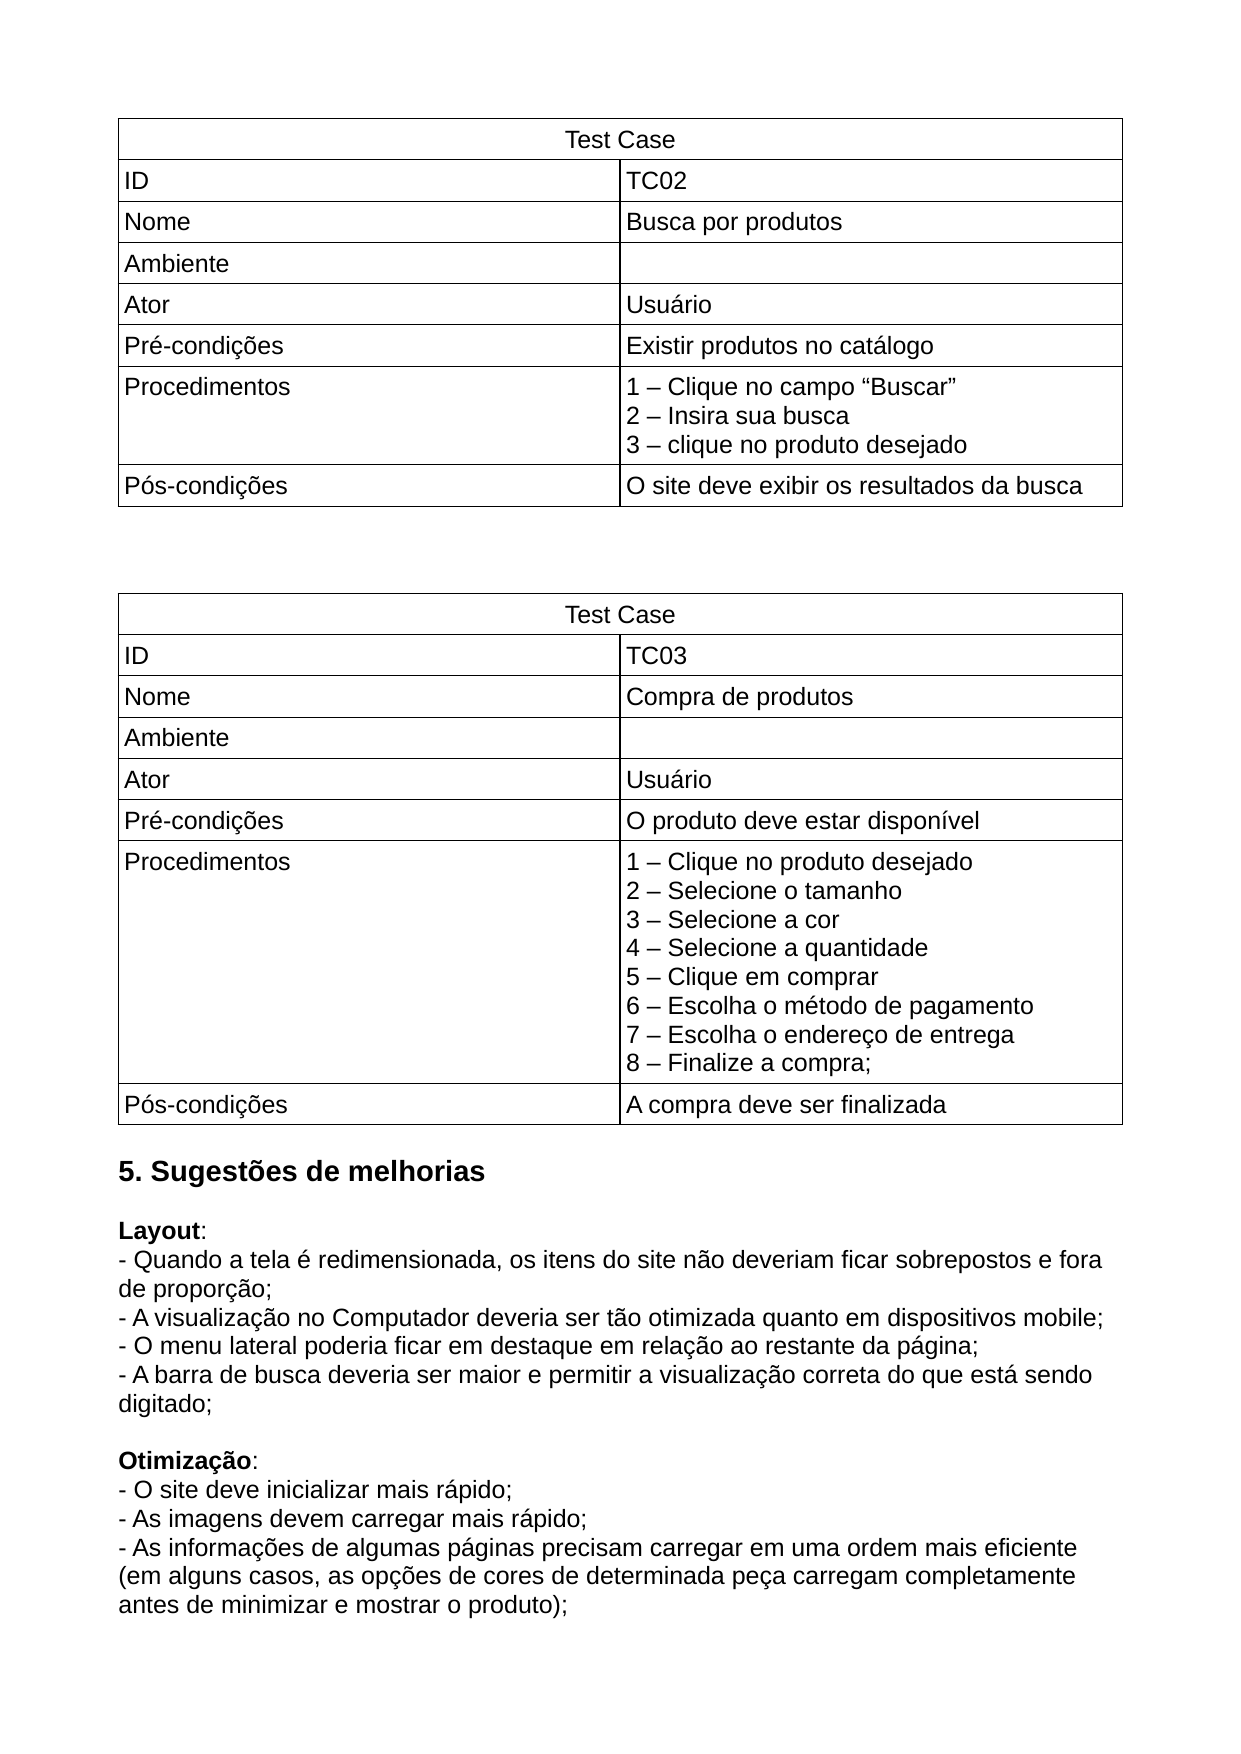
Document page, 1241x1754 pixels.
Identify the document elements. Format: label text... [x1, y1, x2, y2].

table_cell O produto deve estar disponível [621, 800, 1122, 840]
table_cell Ambiente [119, 243, 619, 283]
table_cell 1 – Clique no produto desejado 2 – Selecione o tamanho 3 – Selecione a cor 4 – Selecione a quantidade 5 – Clique em comprar 6 – Escolha o método de pagamento 7 – Escolha o endereço de entrega 8 – Finalize a compra; [621, 841, 1122, 1083]
table_cell Nome [119, 202, 619, 242]
table_cell [621, 243, 1122, 283]
table_cell ID [119, 160, 619, 201]
text - As imagens devem carregar mais rápido; [118, 1504, 1122, 1532]
table_cell TC03 [621, 635, 1122, 675]
text 5. Sugestões de melhorias [118, 1154, 1122, 1187]
table_cell Busca por produtos [621, 202, 1122, 242]
table_cell A compra deve ser finalizada [621, 1084, 1122, 1124]
table_cell Pré-condições [119, 325, 619, 366]
table_cell O site deve exibir os resultados da busca [621, 465, 1122, 506]
table_cell Usuário [621, 284, 1122, 324]
table_cell Pré-condições [119, 800, 619, 840]
table_cell Ambiente [119, 718, 619, 758]
table_cell Ator [119, 759, 619, 799]
table_cell [621, 718, 1122, 758]
table_cell Ator [119, 284, 619, 324]
text Layout: [118, 1216, 1122, 1245]
table_cell Pós-condições [119, 1084, 619, 1124]
text - A visualização no Computador deveria ser tão otimizada quanto em dispositivos mobile; [118, 1302, 1122, 1331]
table_header Test Case [119, 119, 1122, 159]
text Otimização: [118, 1446, 1122, 1475]
table_cell Procedimentos [119, 367, 619, 464]
text - Quando a tela é redimensionada, os itens do site não deveriam ficar sobrepostos e fora de proporção; [118, 1245, 1122, 1302]
table_cell TC02 [621, 160, 1122, 201]
text - O menu lateral poderia ficar em destaque em relação ao restante da página; [118, 1331, 1122, 1360]
text - As informações de algumas páginas precisam carregar em uma ordem mais eficiente (em alguns casos, as opções de cores de determinada peça carregam completamente antes de minimizar e mostrar o produto); [118, 1532, 1122, 1619]
table_cell ID [119, 635, 619, 675]
table_cell Pós-condições [119, 465, 619, 506]
table_header Test Case [119, 594, 1122, 634]
table_cell Usuário [621, 759, 1122, 799]
text - O site deve inicializar mais rápido; [118, 1475, 1122, 1504]
table_cell Procedimentos [119, 841, 619, 1083]
table_cell 1 – Clique no campo “Buscar” 2 – Insira sua busca 3 – clique no produto desejado [621, 367, 1122, 464]
table_cell Compra de produtos [621, 676, 1122, 717]
table_cell Existir produtos no catálogo [621, 325, 1122, 366]
table_cell Nome [119, 676, 619, 717]
text - A barra de busca deveria ser maior e permitir a visualização correta do que está sendo digitado; [118, 1360, 1122, 1417]
